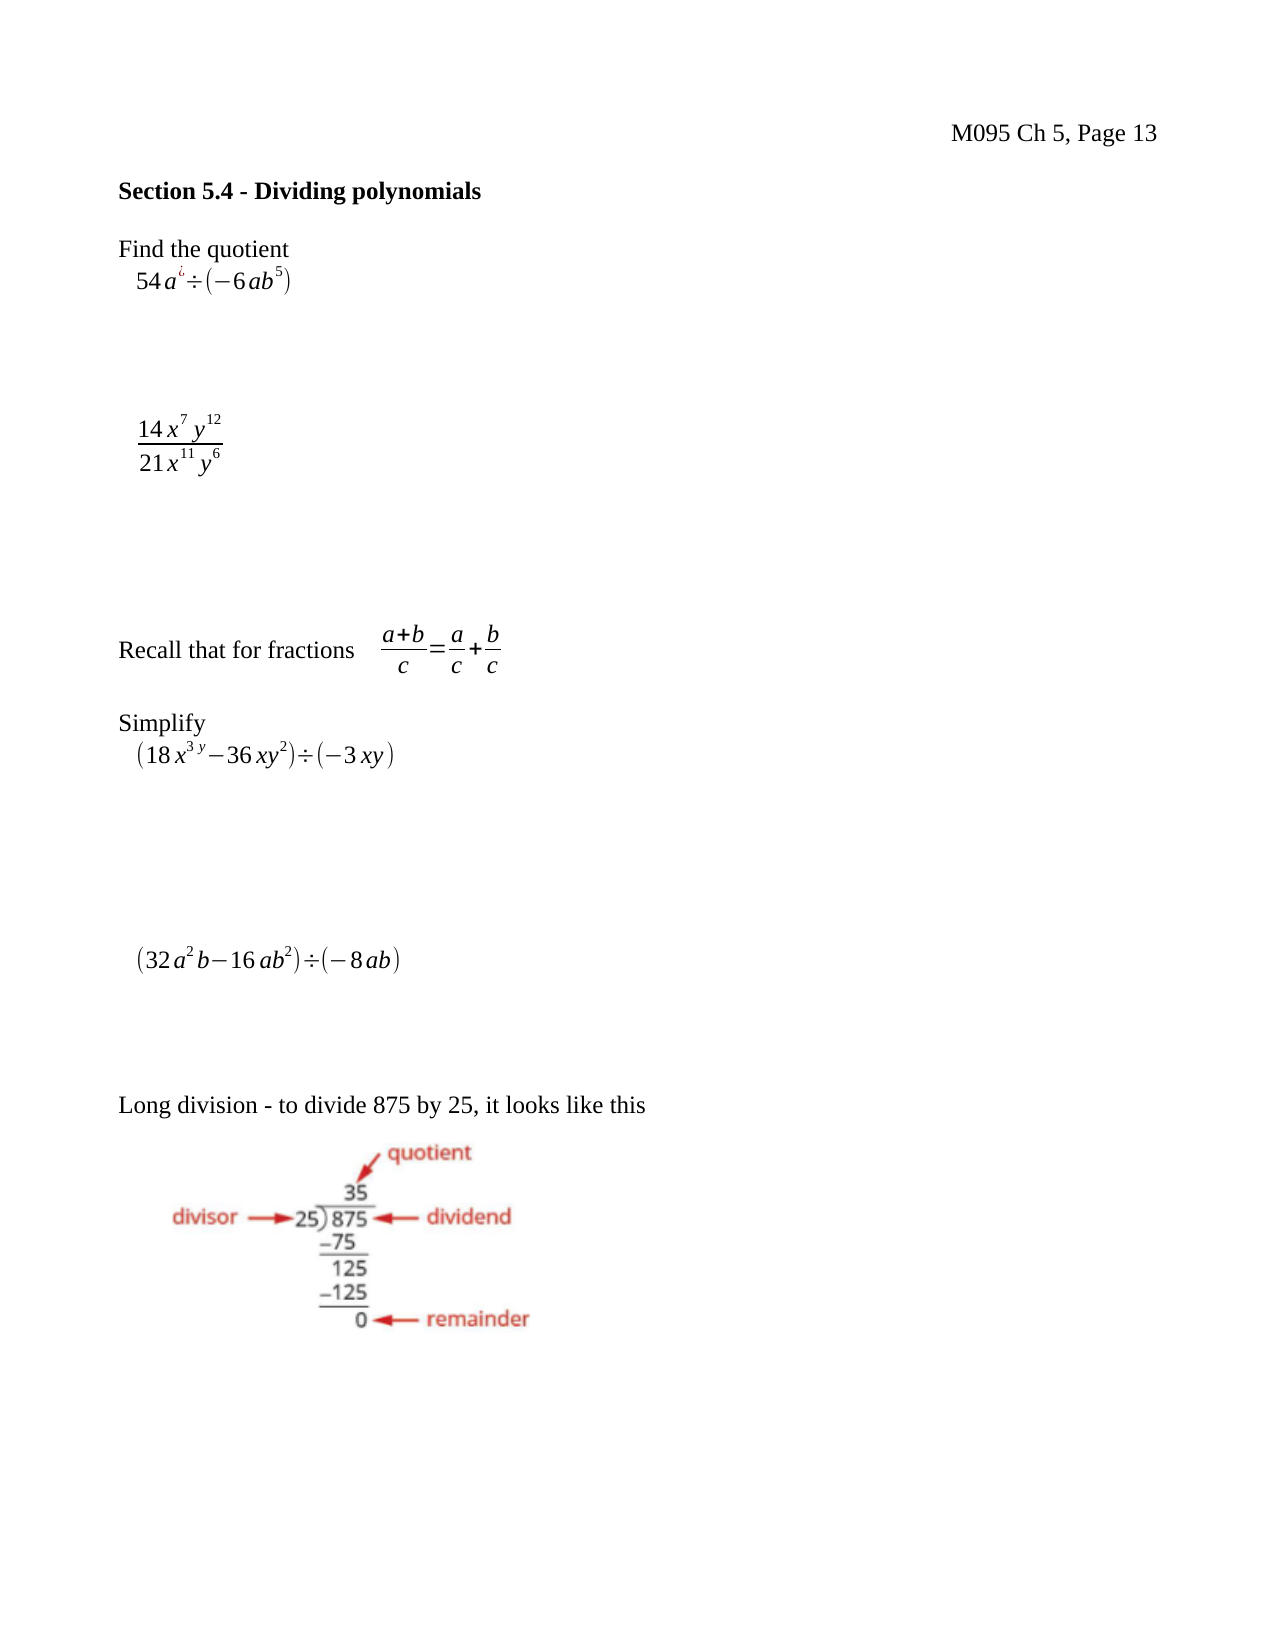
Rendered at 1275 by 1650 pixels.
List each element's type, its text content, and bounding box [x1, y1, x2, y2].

picture [172, 1137, 538, 1347]
text Recall that for fractions [118, 620, 1157, 679]
text Section 5.4 - Dividing polynomials [118, 176, 1157, 205]
text Find the quotient [118, 234, 1157, 263]
text Long division - to divide 875 by 25, it looks like this [118, 1090, 1157, 1119]
text Simplify [118, 708, 1157, 737]
